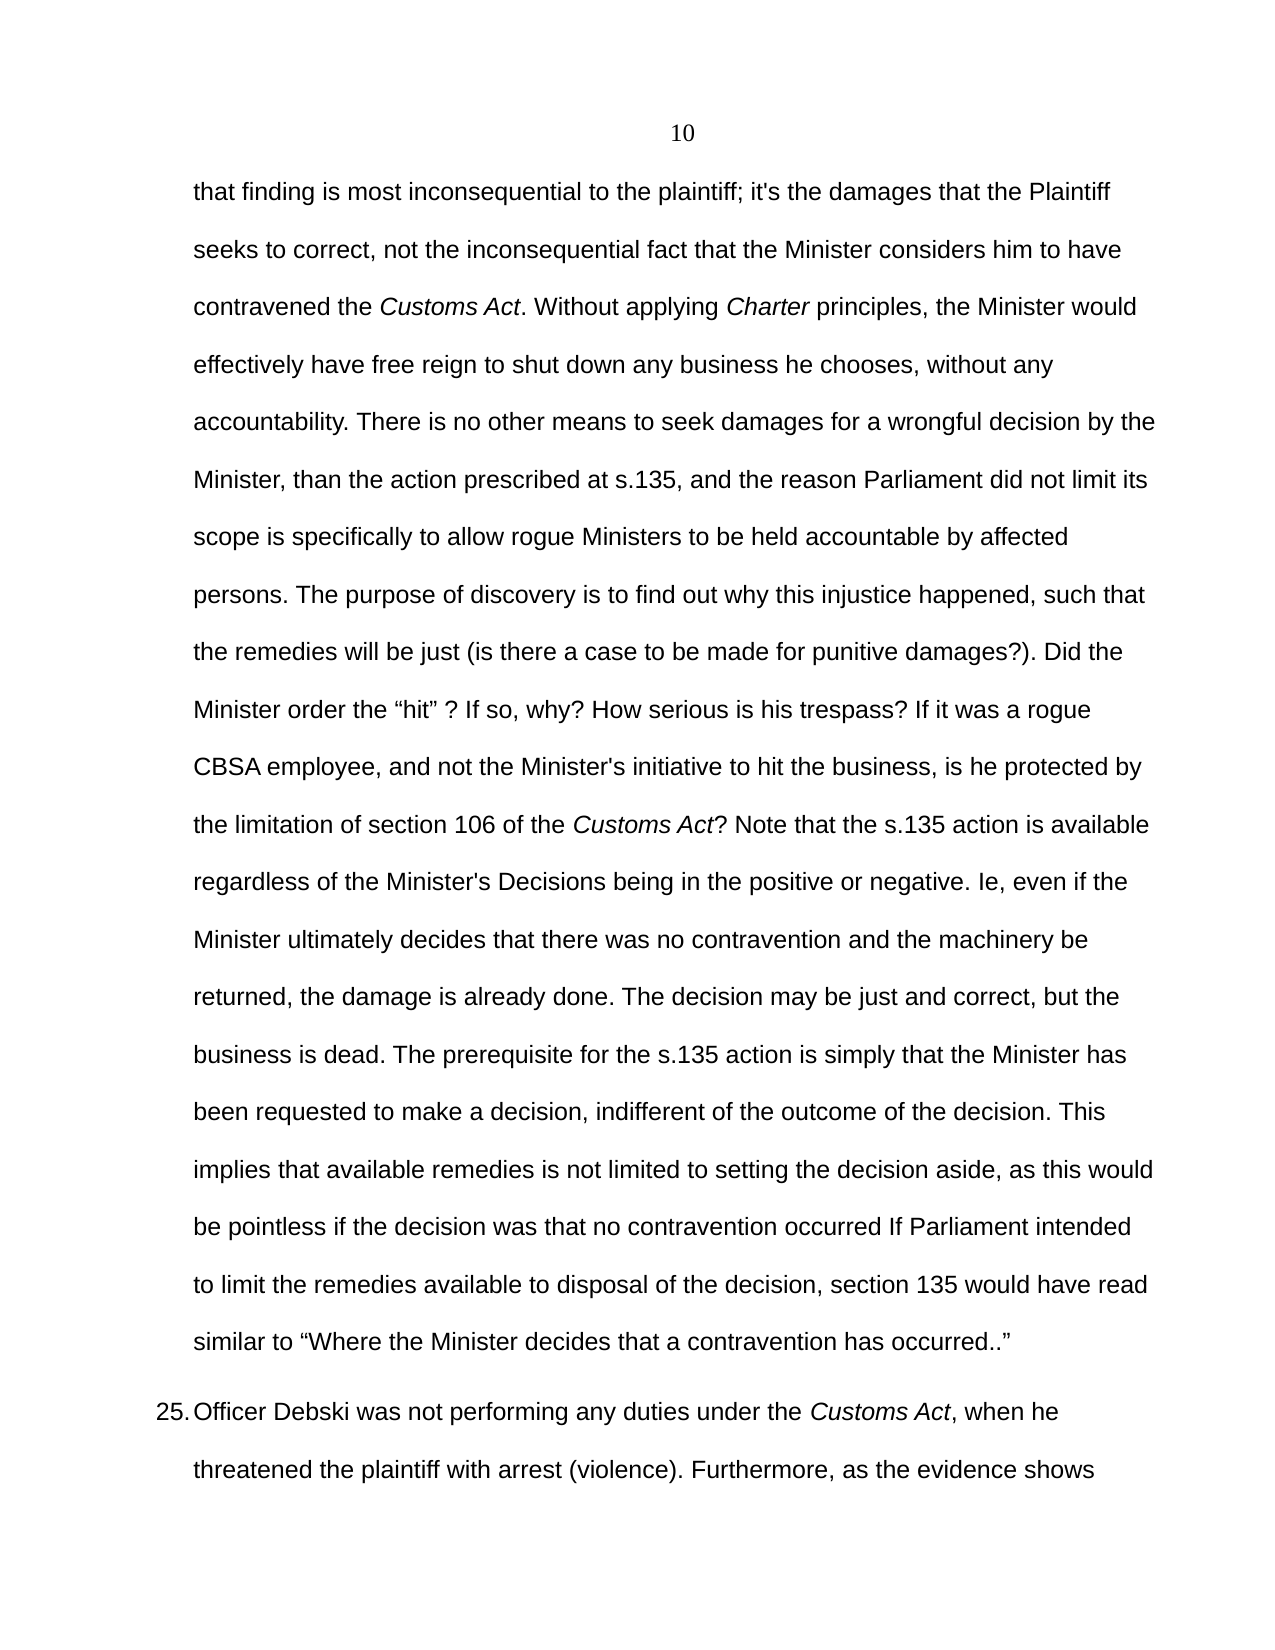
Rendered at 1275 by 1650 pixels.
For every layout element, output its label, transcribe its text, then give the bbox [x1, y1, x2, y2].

subtitle that finding is most inconsequential to the plaintiff; it's the damages that the Plaintiff seeks to correct, not the inconsequential fact that the Minister considers him to have contravened the Customs Act. Without applying Charter principles, the Minister would effectively have free reign to shut down any business he chooses, without any accountability. There is no other means to seek damages for a wrongful decision by the Minister, than the action prescribed at s.135, and the reason Parliament did not limit its scope is specifically to allow rogue Ministers to be held accountable by affected persons. The purpose of discovery is to find out why this injustice happened, such that the remedies will be just (is there a case to be made for punitive damages?). Did the Minister order the “hit” ? If so, why? How serious is his trespass? If it was a rogue CBSA employee, and not the Minister's initiative to hit the business, is he protected by the limitation of section 106 of the Customs Act? Note that the s.135 action is available regardless of the Minister's Decisions being in the positive or negative. Ie, even if the Minister ultimately decides that there was no contravention and the machinery be returned, the damage is already done. The decision may be just and correct, but the business is dead. The prerequisite for the s.135 action is simply that the Minister has been requested to make a decision, indifferent of the outcome of the decision. This implies that available remedies is not limited to setting the decision aside, as this would be pointless if the decision was that no contravention occurred If Parliament intended to limit the remedies available to disposal of the decision, section 135 would have read similar to “Where the Minister decides that a contravention has occurred..” [156, 177, 1157, 1356]
subtitle Officer Debski was not performing any duties under the Customs Act, when he threatened the plaintiff with arrest (violence). Furthermore, as the evidence shows [156, 1397, 1157, 1483]
